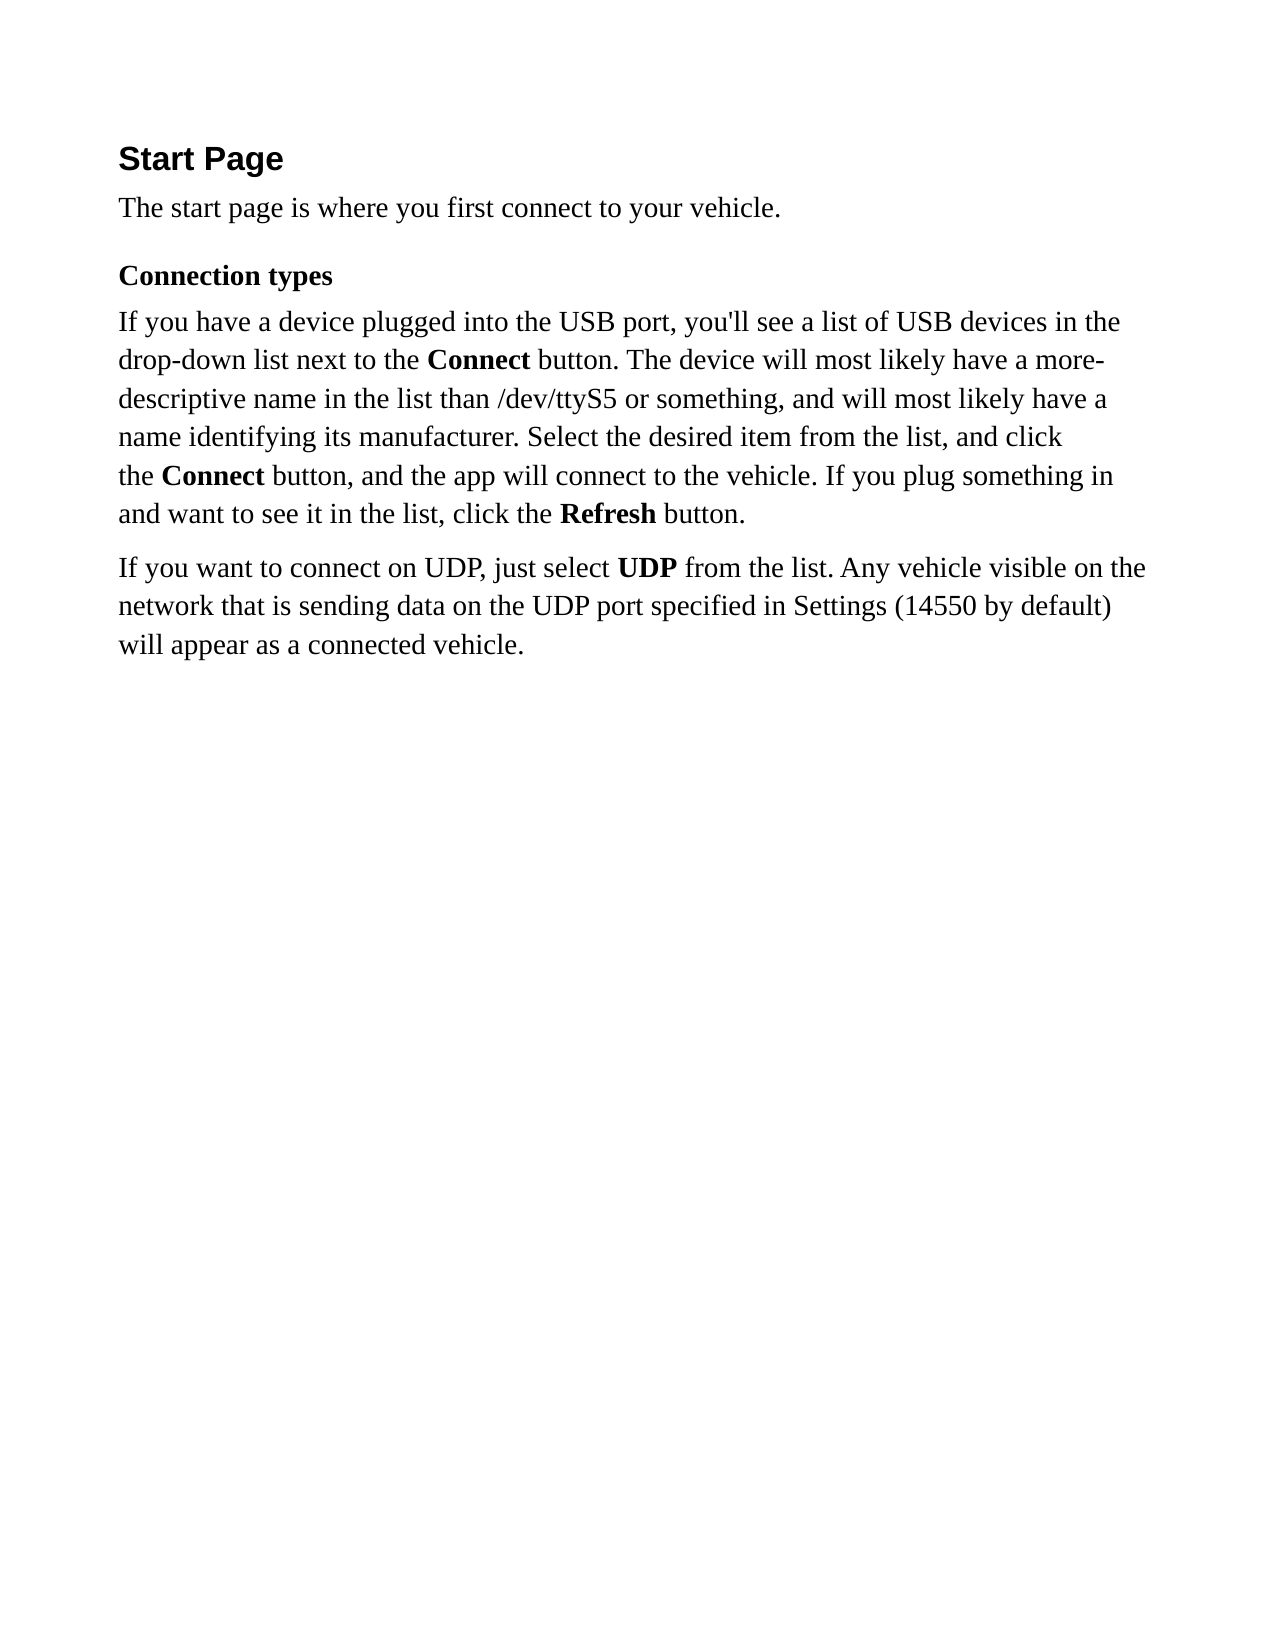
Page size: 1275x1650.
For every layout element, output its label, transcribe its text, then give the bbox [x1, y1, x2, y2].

subtitle Connection types [118, 258, 1157, 291]
text The start page is where you first connect to your vehicle. [118, 190, 1157, 224]
text If you want to connect on UDP, just select UDP from the list. Any vehicle visible on the network that is sending data on the UDP port specified in Settings (14550 by default) will appear as a connected vehicle. [118, 550, 1157, 660]
text If you have a device plugged into the USB port, you'll see a list of USB devices in the drop-down list next to the Connect button. The device will most likely have a more-descriptive name in the list than /dev/ttyS5 or something, and will most likely have a name identifying its manufacturer. Select the desired item from the list, and click the Connect button, and the app will connect to the vehicle. If you plug something in and want to see it in the list, click the Refresh button. [118, 304, 1157, 530]
subtitle Start Page [118, 139, 1157, 178]
